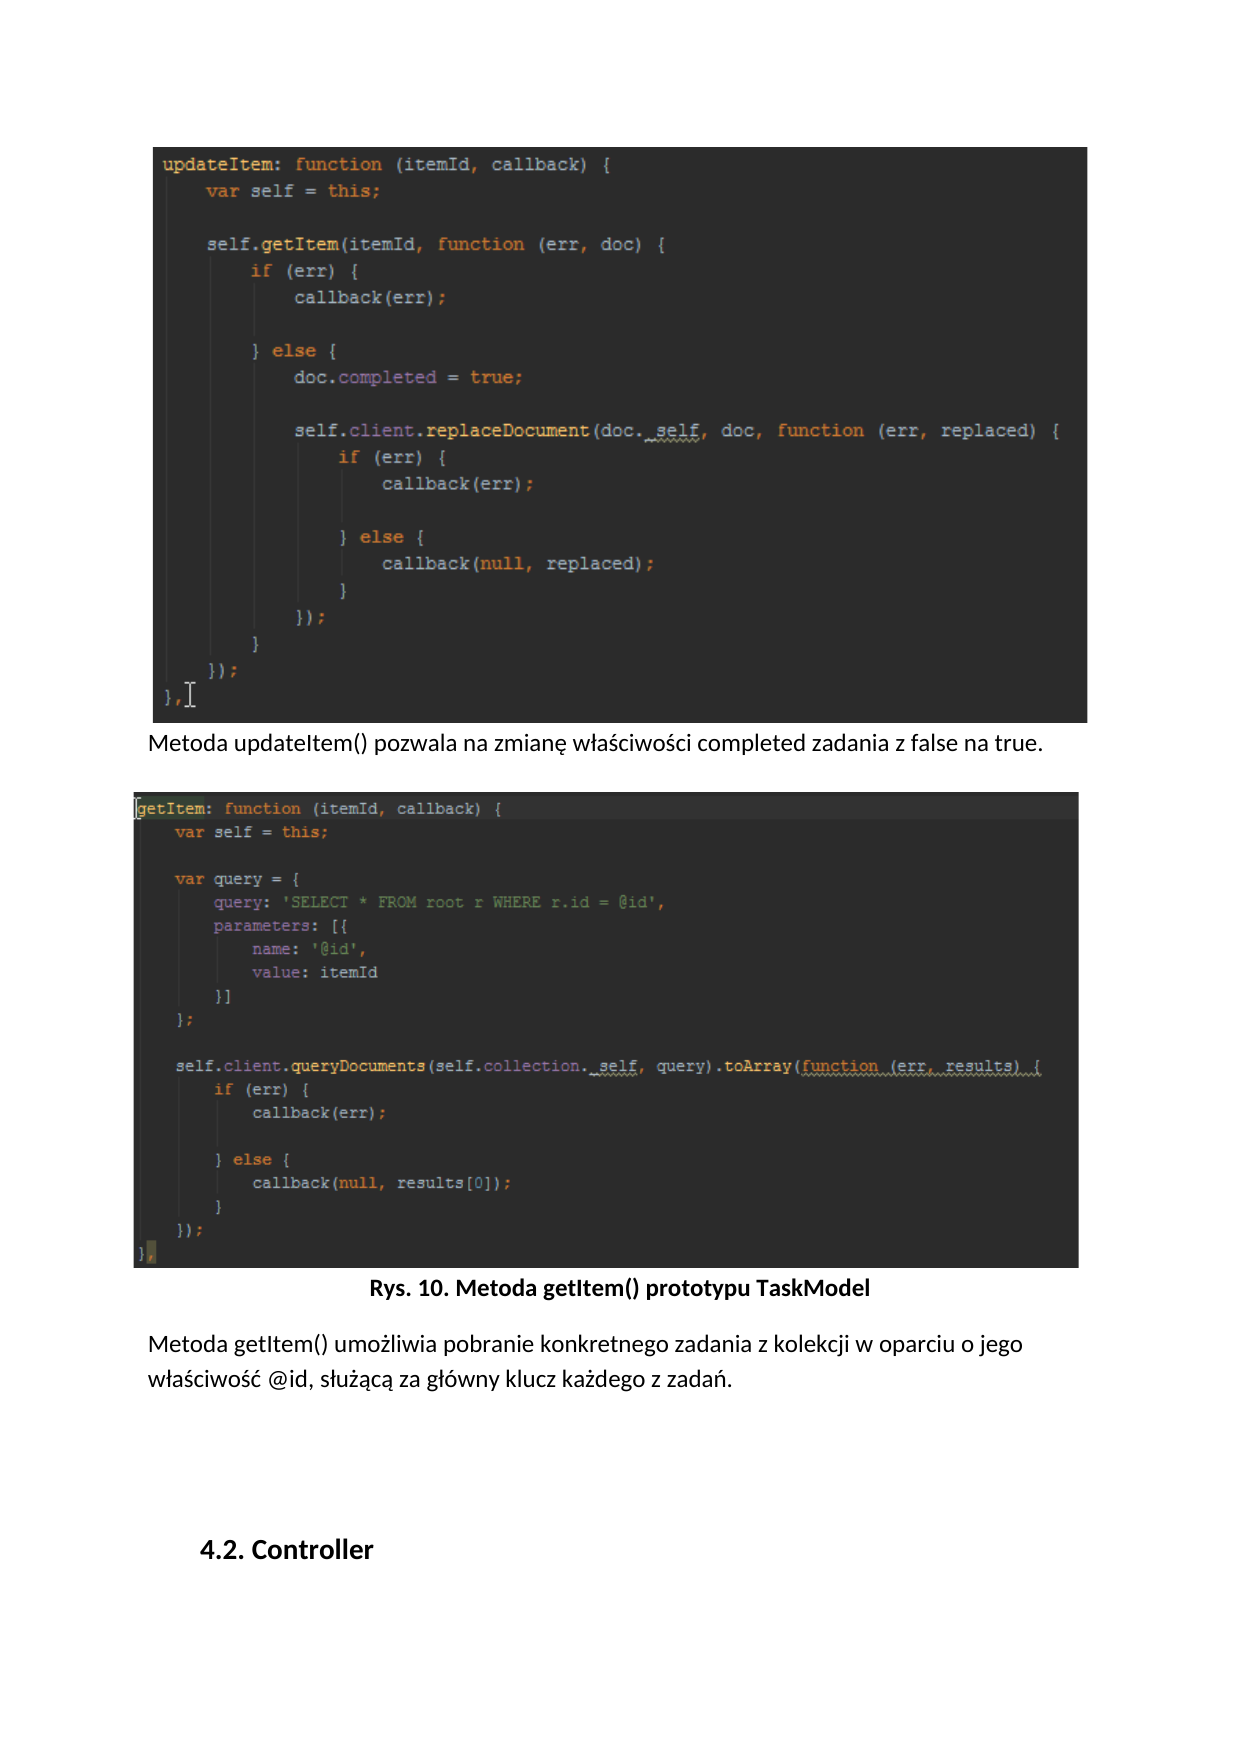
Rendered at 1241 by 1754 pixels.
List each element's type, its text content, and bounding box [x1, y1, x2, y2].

picture [133, 792, 1079, 1268]
list Metoda updateItem() pozwala na zmianę właściwości completed zadania z false na true. [148, 148, 1093, 758]
list 4.2. Controller [162, 1531, 1093, 1566]
list Rys. 10. Metoda getItem() prototypu TaskModel [148, 783, 1093, 1303]
list Metoda getItem() umożliwia pobranie konkretnego zadania z kolekcji w oparciu o jego właściwość @id, służącą za główny klucz każdego z zadań. [148, 1328, 1093, 1394]
picture [152, 147, 1088, 723]
